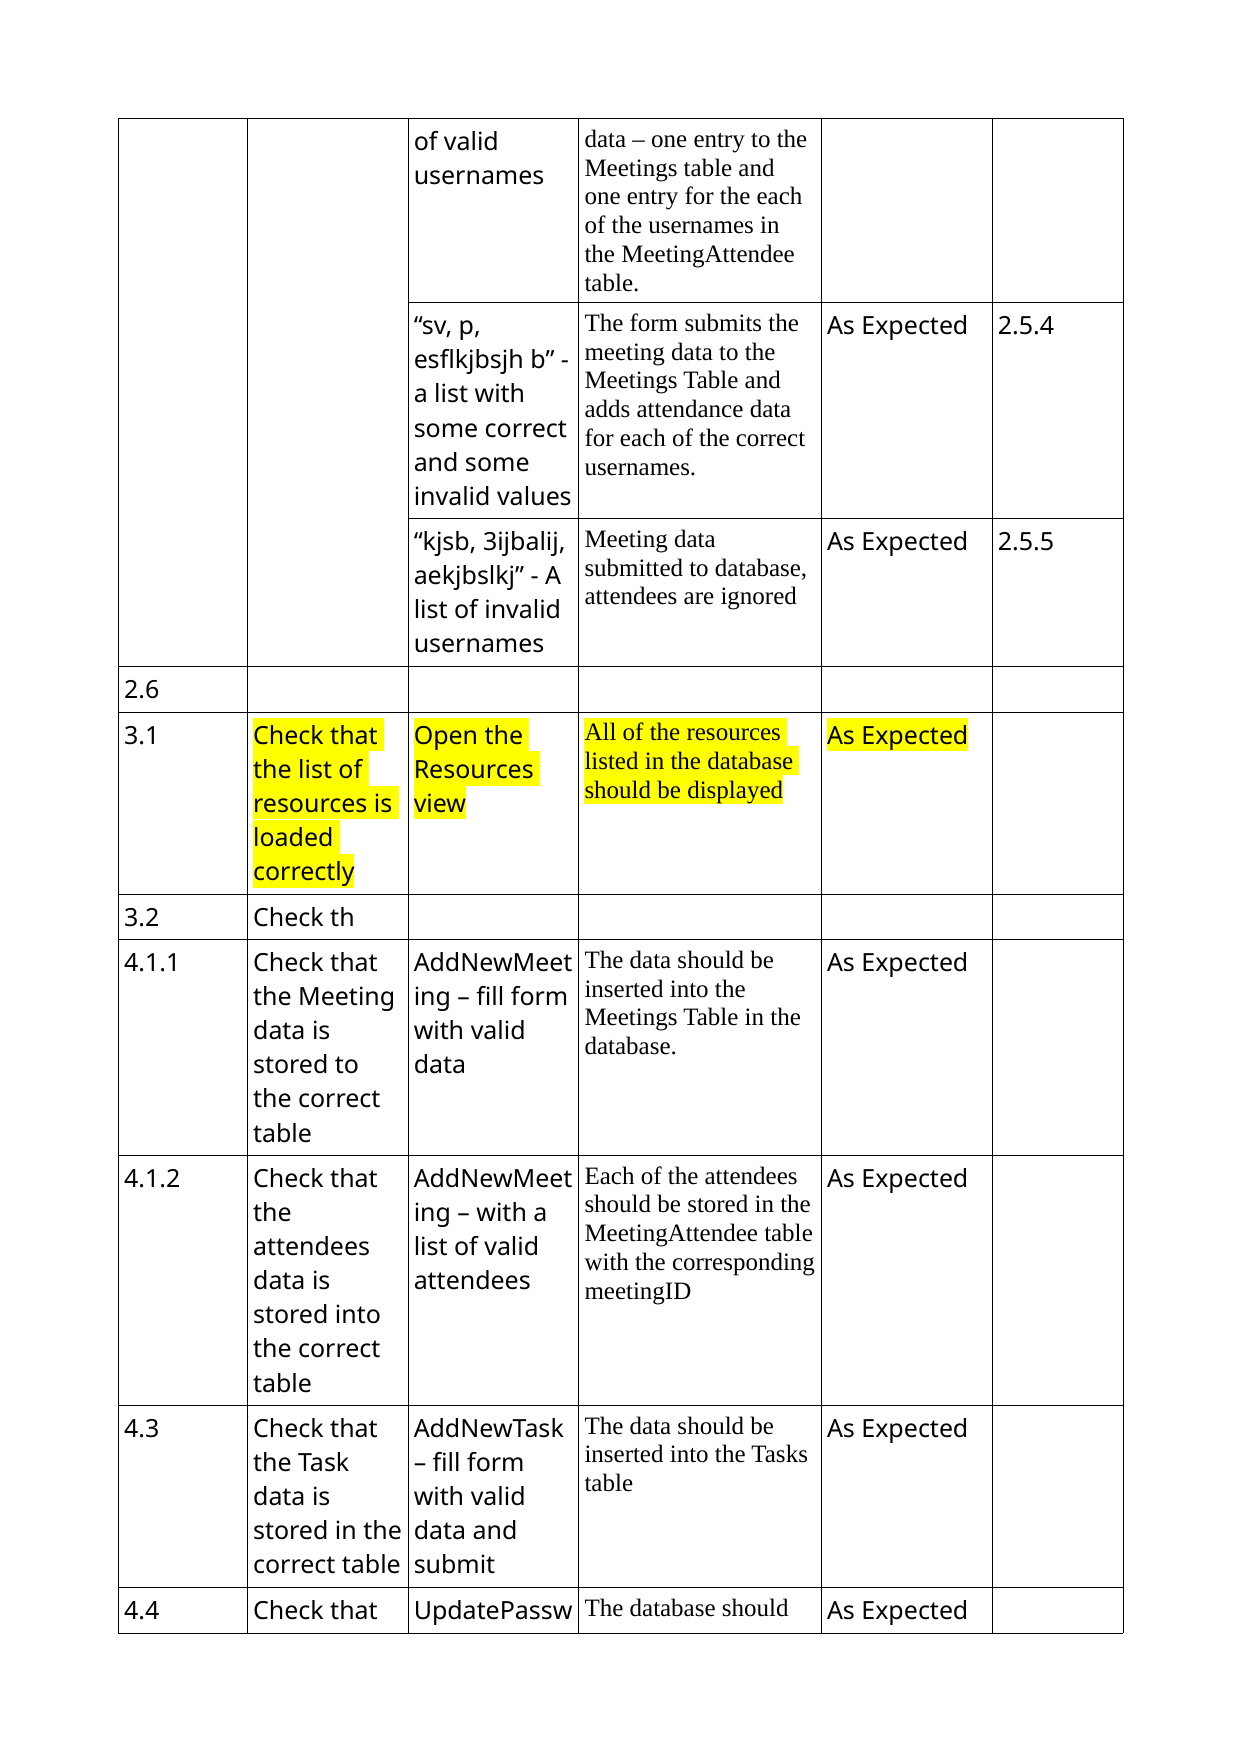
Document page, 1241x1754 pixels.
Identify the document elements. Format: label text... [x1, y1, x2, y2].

table_cell 3.1 [119, 713, 247, 893]
table_cell The data should be inserted into the Tasks table [579, 1406, 821, 1587]
table_cell AddNewMeeting – fill form with valid data [409, 940, 578, 1155]
table_cell [409, 667, 578, 712]
table_cell As Expected [822, 1156, 992, 1405]
table_cell data – one entry to the Meetings table and one entry for the each of the usernames in the MeetingAttendee table. [579, 119, 821, 302]
table_cell [993, 940, 1123, 1155]
table_cell Check that the Task data is stored in the correct table [248, 1406, 408, 1587]
table_cell [993, 1156, 1123, 1405]
table_cell 3.2 [119, 895, 247, 939]
table_cell As Expected [822, 713, 992, 893]
table_cell 2.5.4 [993, 303, 1123, 518]
table_cell 4.4 [119, 1588, 247, 1632]
table_cell Check th [248, 895, 408, 939]
table_cell Check that the attendees data is stored into the correct table [248, 1156, 408, 1405]
table_cell 4.3 [119, 1406, 247, 1587]
table_cell As Expected [822, 940, 992, 1155]
table_cell [119, 119, 247, 666]
table_cell The database should [579, 1588, 821, 1632]
table_cell As Expected [822, 1406, 992, 1587]
table_cell 4.1.2 [119, 1156, 247, 1405]
table_cell Check that the list of resources is loaded correctly [248, 713, 408, 893]
table_cell UpdatePassw [409, 1588, 578, 1632]
table_cell [579, 895, 821, 939]
table_cell Check that the Meeting data is stored to the correct table [248, 940, 408, 1155]
table_cell The data should be inserted into the Meetings Table in the database. [579, 940, 821, 1155]
table_cell [822, 119, 992, 302]
table_cell [993, 1588, 1123, 1632]
table_cell [993, 667, 1123, 712]
table_cell The form submits the meeting data to the Meetings Table and adds attendance data for each of the correct usernames. [579, 303, 821, 518]
table_cell AddNewTask – fill form with valid data and submit [409, 1406, 578, 1587]
table_cell [993, 119, 1123, 302]
table_cell 4.1.1 [119, 940, 247, 1155]
table_cell “kjsb, 3ijbalij, aekjbslkj” - A list of invalid usernames [409, 519, 578, 666]
table_cell of valid usernames [409, 119, 578, 302]
table_cell [822, 895, 992, 939]
table_cell As Expected [822, 519, 992, 666]
table_cell As Expected [822, 303, 992, 518]
table_cell [409, 895, 578, 939]
table_cell Open the Resources view [409, 713, 578, 893]
table_cell All of the resources listed in the database should be displayed [579, 713, 821, 893]
table_cell [822, 667, 992, 712]
table_cell 2.5.5 [993, 519, 1123, 666]
table_cell Meeting data submitted to database, attendees are ignored [579, 519, 821, 666]
table_cell [993, 1406, 1123, 1587]
table_cell [579, 667, 821, 712]
table_cell [248, 667, 408, 712]
table_cell [993, 713, 1123, 893]
table_cell [248, 119, 408, 666]
table_cell [993, 895, 1123, 939]
table_cell Check that [248, 1588, 408, 1632]
table_cell Each of the attendees should be stored in the MeetingAttendee table with the corresponding meetingID [579, 1156, 821, 1405]
table_cell 2.6 [119, 667, 247, 712]
table_cell AddNewMeeting – with a list of valid attendees [409, 1156, 578, 1405]
table_cell “sv, p, esflkjbsjh b” - a list with some correct and some invalid values [409, 303, 578, 518]
table_cell As Expected [822, 1588, 992, 1632]
